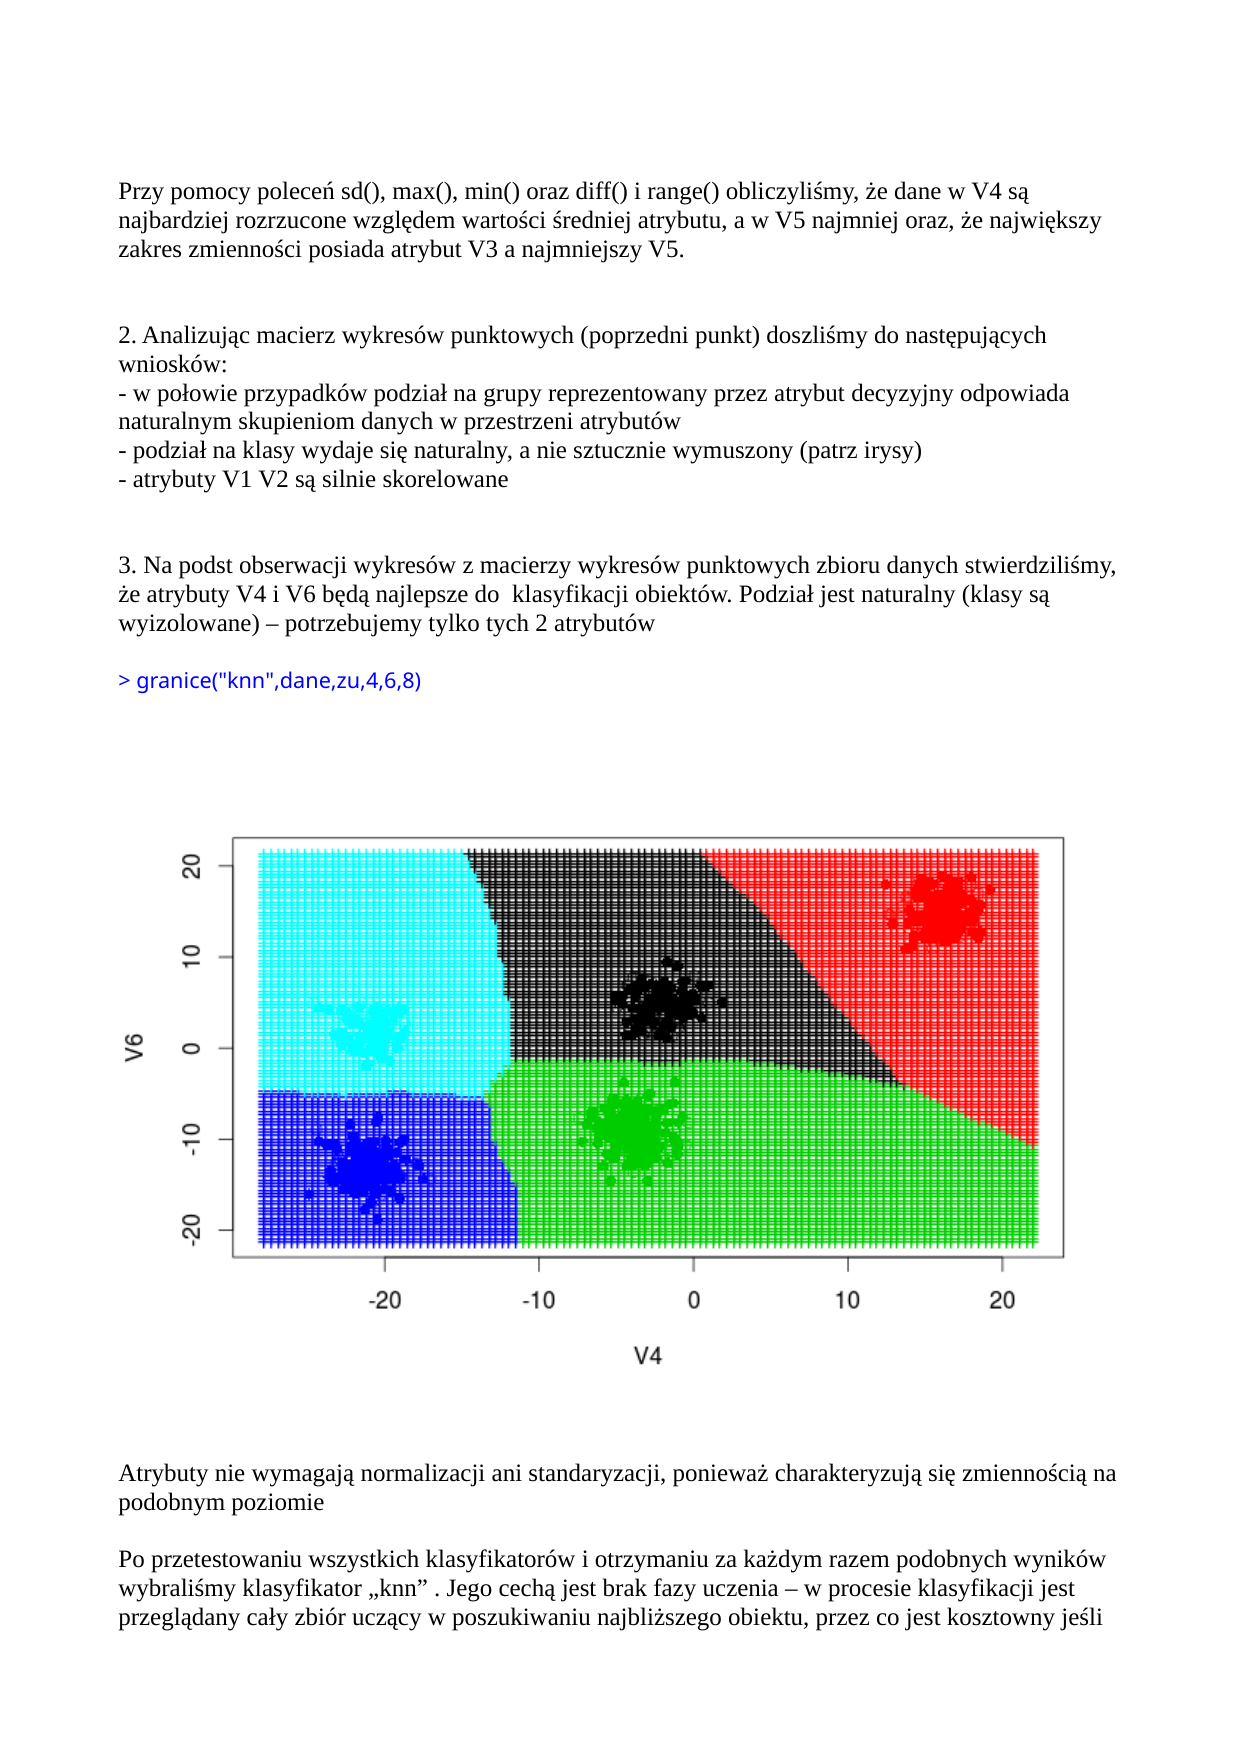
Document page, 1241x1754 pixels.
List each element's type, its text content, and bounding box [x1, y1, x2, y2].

text - podział na klasy wydaje się naturalny, a nie sztucznie wymuszony (patrz irysy) [118, 435, 1122, 464]
text > granice("knn",dane,zu,4,6,8) [118, 665, 1122, 694]
text Atrybuty nie wymagają normalizacji ani standaryzacji, ponieważ charakteryzują się zmiennością na podobnym poziomie [118, 1458, 1122, 1516]
text - w połowie przypadków podział na grupy reprezentowany przez atrybut decyzyjny odpowiada naturalnym skupieniom danych w przestrzeni atrybutów [118, 378, 1122, 435]
text Przy pomocy poleceń sd(), max(), min() oraz diff() i range() obliczyliśmy, że dane w V4 są najbardziej rozrzucone względem wartości średniej atrybutu, a w V5 najmniej oraz, że największy zakres zmienności posiada atrybut V3 a najmniejszy V5. [118, 176, 1122, 263]
text 3. Na podst obserwacji wykresów z macierzy wykresów punktowych zbioru danych stwierdziliśmy, że atrybuty V4 i V6 będą najlepsze do klasyfikacji obiektów. Podział jest naturalny (klasy są wyizolowane) – potrzebujemy tylko tych 2 atrybutów [118, 550, 1122, 636]
text - atrybuty V1 V2 są silnie skorelowane [118, 464, 1122, 493]
picture [118, 723, 1123, 1401]
text Po przetestowaniu wszystkich klasyfikatorów i otrzymaniu za każdym razem podobnych wyników wybraliśmy klasyfikator „knn” . Jego cechą jest brak fazy uczenia – w procesie klasyfikacji jest przeglądany cały zbiór uczący w poszukiwaniu najbliższego obiektu, przez co jest kosztowny jeśli [118, 1544, 1122, 1631]
text 2. Analizując macierz wykresów punktowych (poprzedni punkt) doszliśmy do następujących wniosków: [118, 320, 1122, 378]
